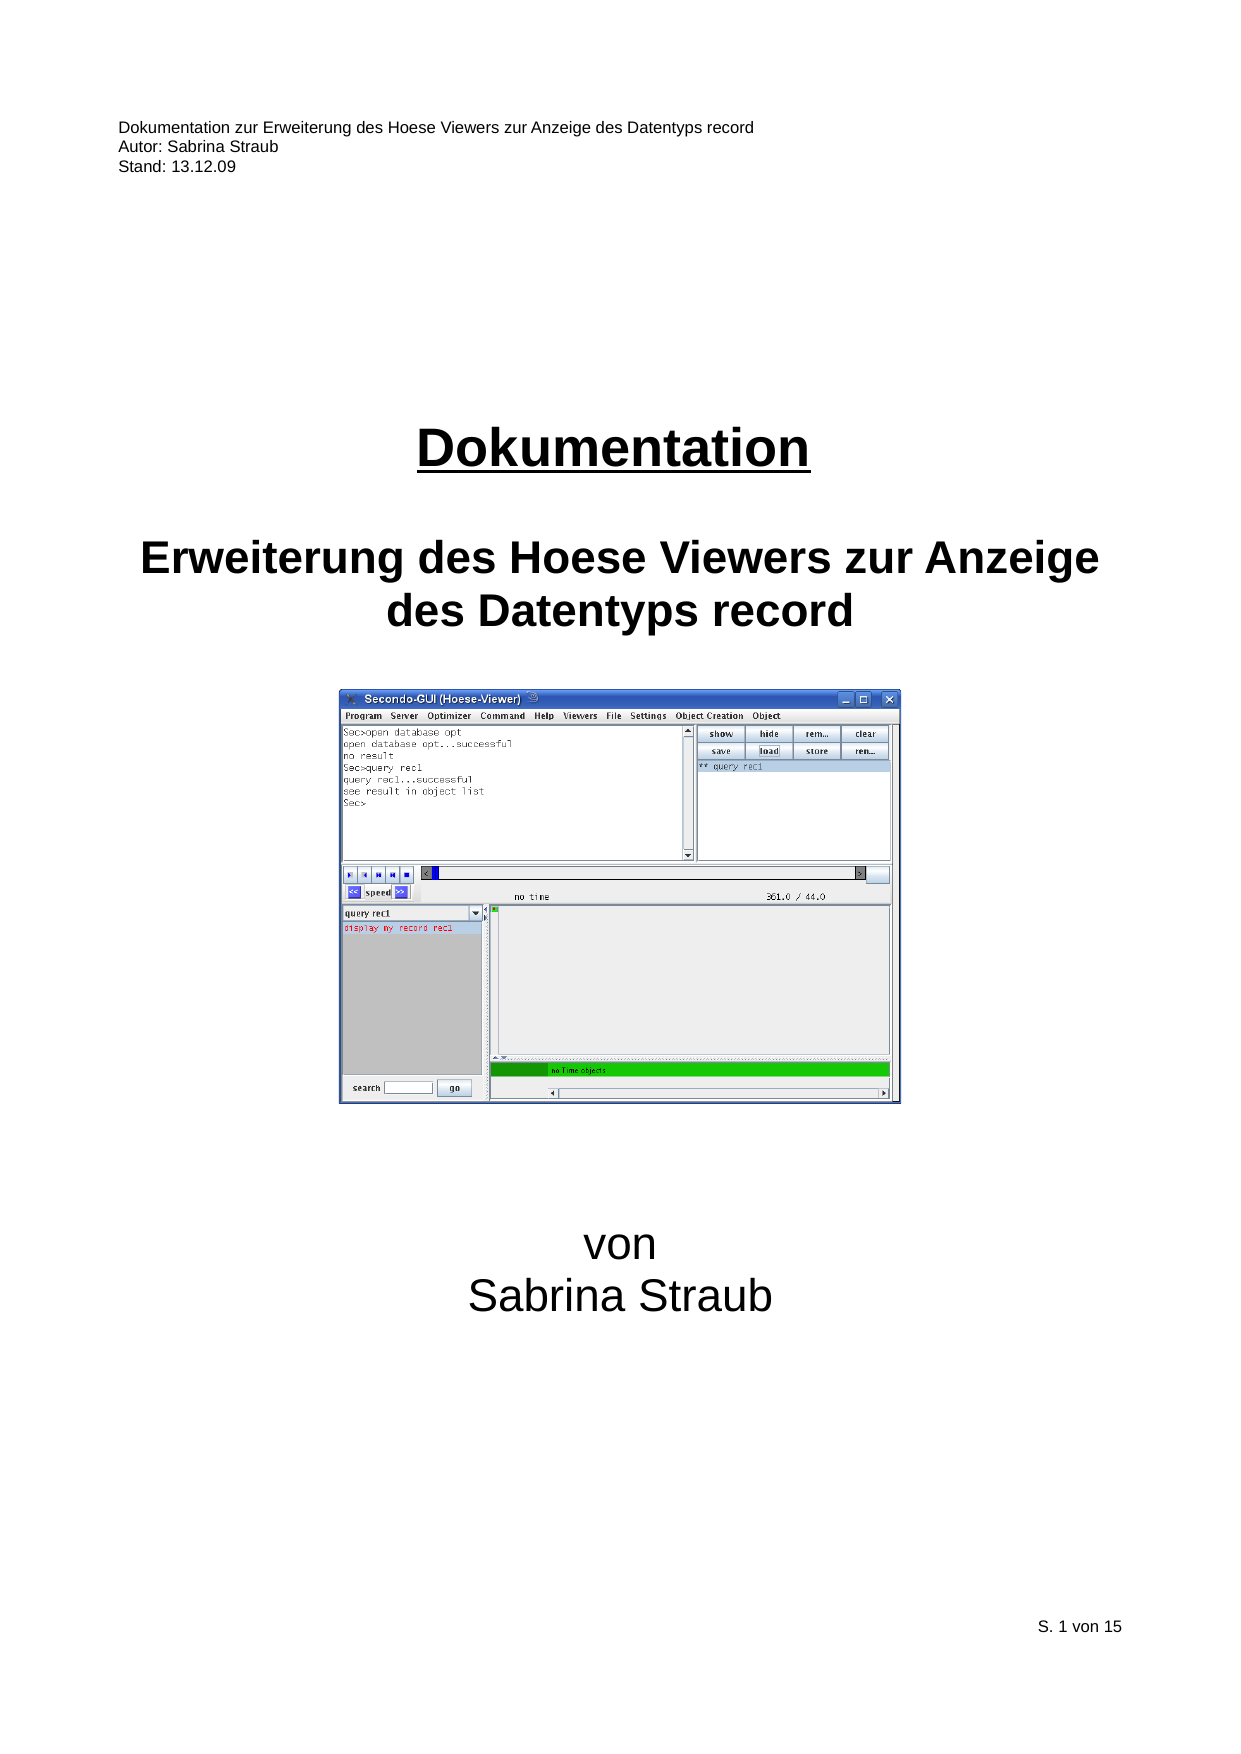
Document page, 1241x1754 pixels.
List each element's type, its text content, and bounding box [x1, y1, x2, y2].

picture [338, 689, 902, 1104]
text Sabrina Straub [118, 1269, 1122, 1322]
text Dokumentation [118, 416, 1122, 478]
text Erweiterung des Hoese Viewers zur Anzeige des Datentyps record [118, 531, 1122, 636]
text von [118, 1216, 1122, 1269]
